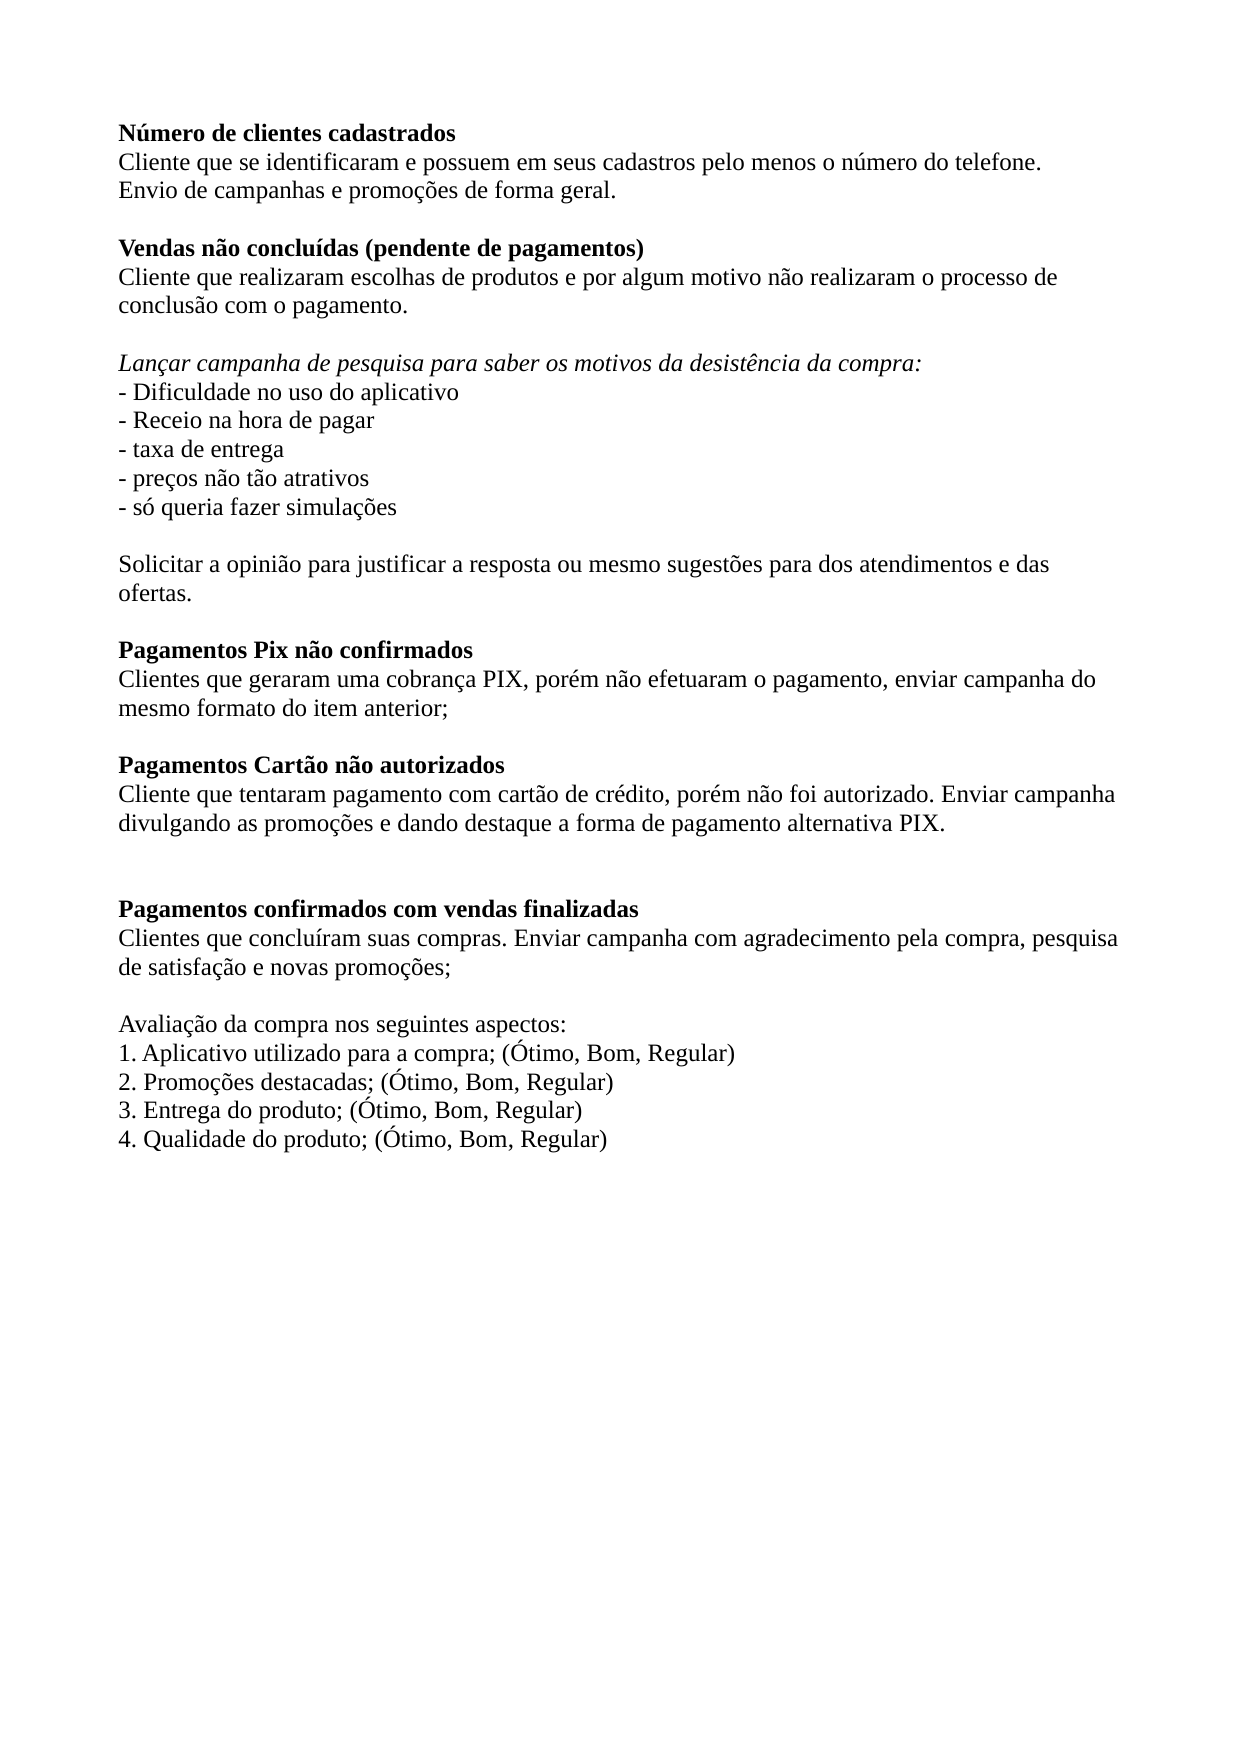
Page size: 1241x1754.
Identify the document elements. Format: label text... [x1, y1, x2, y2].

text Lançar campanha de pesquisa para saber os motivos da desistência da compra: [118, 348, 1122, 377]
text Envio de campanhas e promoções de forma geral. [118, 176, 1122, 204]
text Cliente que realizaram escolhas de produtos e por algum motivo não realizaram o processo de conclusão com o pagamento. [118, 262, 1122, 319]
text 1. Aplicativo utilizado para a compra; (Ótimo, Bom, Regular) [118, 1038, 1122, 1067]
text Pagamentos Pix não confirmados [118, 636, 1122, 664]
text Pagamentos Cartão não autorizados [118, 751, 1122, 779]
text Pagamentos confirmados com vendas finalizadas [118, 894, 1122, 923]
text Cliente que se identificaram e possuem em seus cadastros pelo menos o número do telefone. [118, 147, 1122, 176]
text Vendas não concluídas (pendente de pagamentos) [118, 233, 1122, 262]
text Clientes que geraram uma cobrança PIX, porém não efetuaram o pagamento, enviar campanha do mesmo formato do item anterior; [118, 664, 1122, 722]
text Clientes que concluíram suas compras. Enviar campanha com agradecimento pela compra, pesquisa de satisfação e novas promoções; [118, 923, 1122, 981]
text - taxa de entrega [118, 434, 1122, 463]
text Cliente que tentaram pagamento com cartão de crédito, porém não foi autorizado. Enviar campanha divulgando as promoções e dando destaque a forma de pagamento alternativa PIX. [118, 779, 1122, 837]
text - só queria fazer simulações [118, 492, 1122, 521]
text Número de clientes cadastrados [118, 118, 1122, 147]
text Solicitar a opinião para justificar a resposta ou mesmo sugestões para dos atendimentos e das ofertas. [118, 549, 1122, 607]
text 4. Qualidade do produto; (Ótimo, Bom, Regular) [118, 1124, 1122, 1153]
text Avaliação da compra nos seguintes aspectos: [118, 1009, 1122, 1038]
text 3. Entrega do produto; (Ótimo, Bom, Regular) [118, 1096, 1122, 1124]
text - Receio na hora de pagar [118, 406, 1122, 434]
text - Dificuldade no uso do aplicativo [118, 377, 1122, 406]
text - preços não tão atrativos [118, 463, 1122, 492]
text 2. Promoções destacadas; (Ótimo, Bom, Regular) [118, 1067, 1122, 1096]
